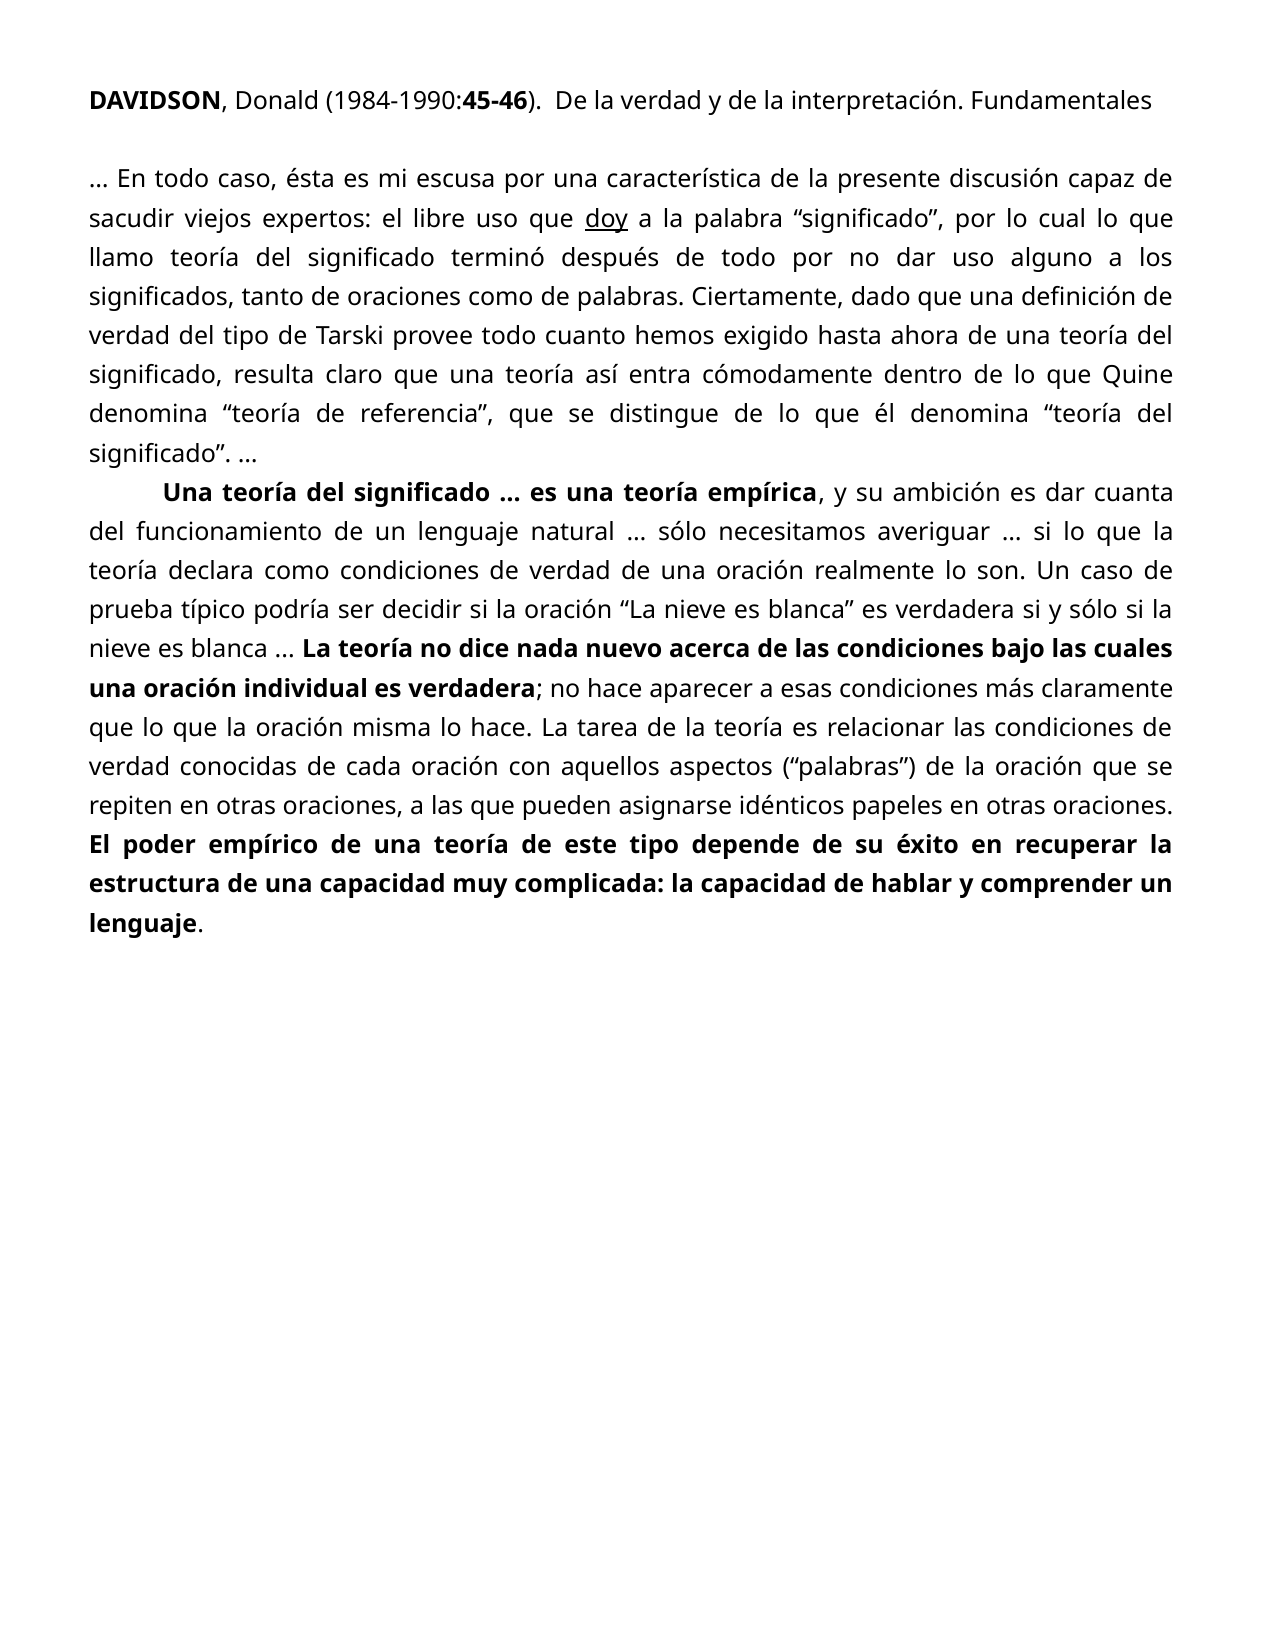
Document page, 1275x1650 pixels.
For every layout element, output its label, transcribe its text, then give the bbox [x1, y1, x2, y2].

text Una teoría del significado … es una teoría empírica, y su ambición es dar cuanta del funcionamiento de un lenguaje natural … sólo necesitamos averiguar … si lo que la teoría declara como condiciones de verdad de una oración realmente lo son. Un caso de prueba típico podría ser decidir si la oración “La nieve es blanca” es verdadera si y sólo si la nieve es blanca ... La teoría no dice nada nuevo acerca de las condiciones bajo las cuales una oración individual es verdadera; no hace aparecer a esas condiciones más claramente que lo que la oración misma lo hace. La tarea de la teoría es relacionar las condiciones de verdad conocidas de cada oración con aquellos aspectos (“palabras”) de la oración que se repiten en otras oraciones, a las que pueden asignarse idénticos papeles en otras oraciones. El poder empírico de una teoría de este tipo depende de su éxito en recuperar la estructura de una capacidad muy complicada: la capacidad de hablar y comprender un lenguaje. [88, 474, 1174, 939]
text … En todo caso, ésta es mi escusa por una característica de la presente discusión capaz de sacudir viejos expertos: el libre uso que doy a la palabra “significado”, por lo cual lo que llamo teoría del significado terminó después de todo por no dar uso alguno a los significados, tanto de oraciones como de palabras. Ciertamente, dado que una definición de verdad del tipo de Tarski provee todo cuanto hemos exigido hasta ahora de una teoría del significado, resulta claro que una teoría así entra cómodamente dentro de lo que Quine denomina “teoría de referencia”, que se distingue de lo que él denomina “teoría del significado”. … [88, 161, 1174, 469]
text DAVIDSON, Donald (1984-1990:45-46). De la verdad y de la interpretación. Fundamentales [88, 83, 1174, 117]
